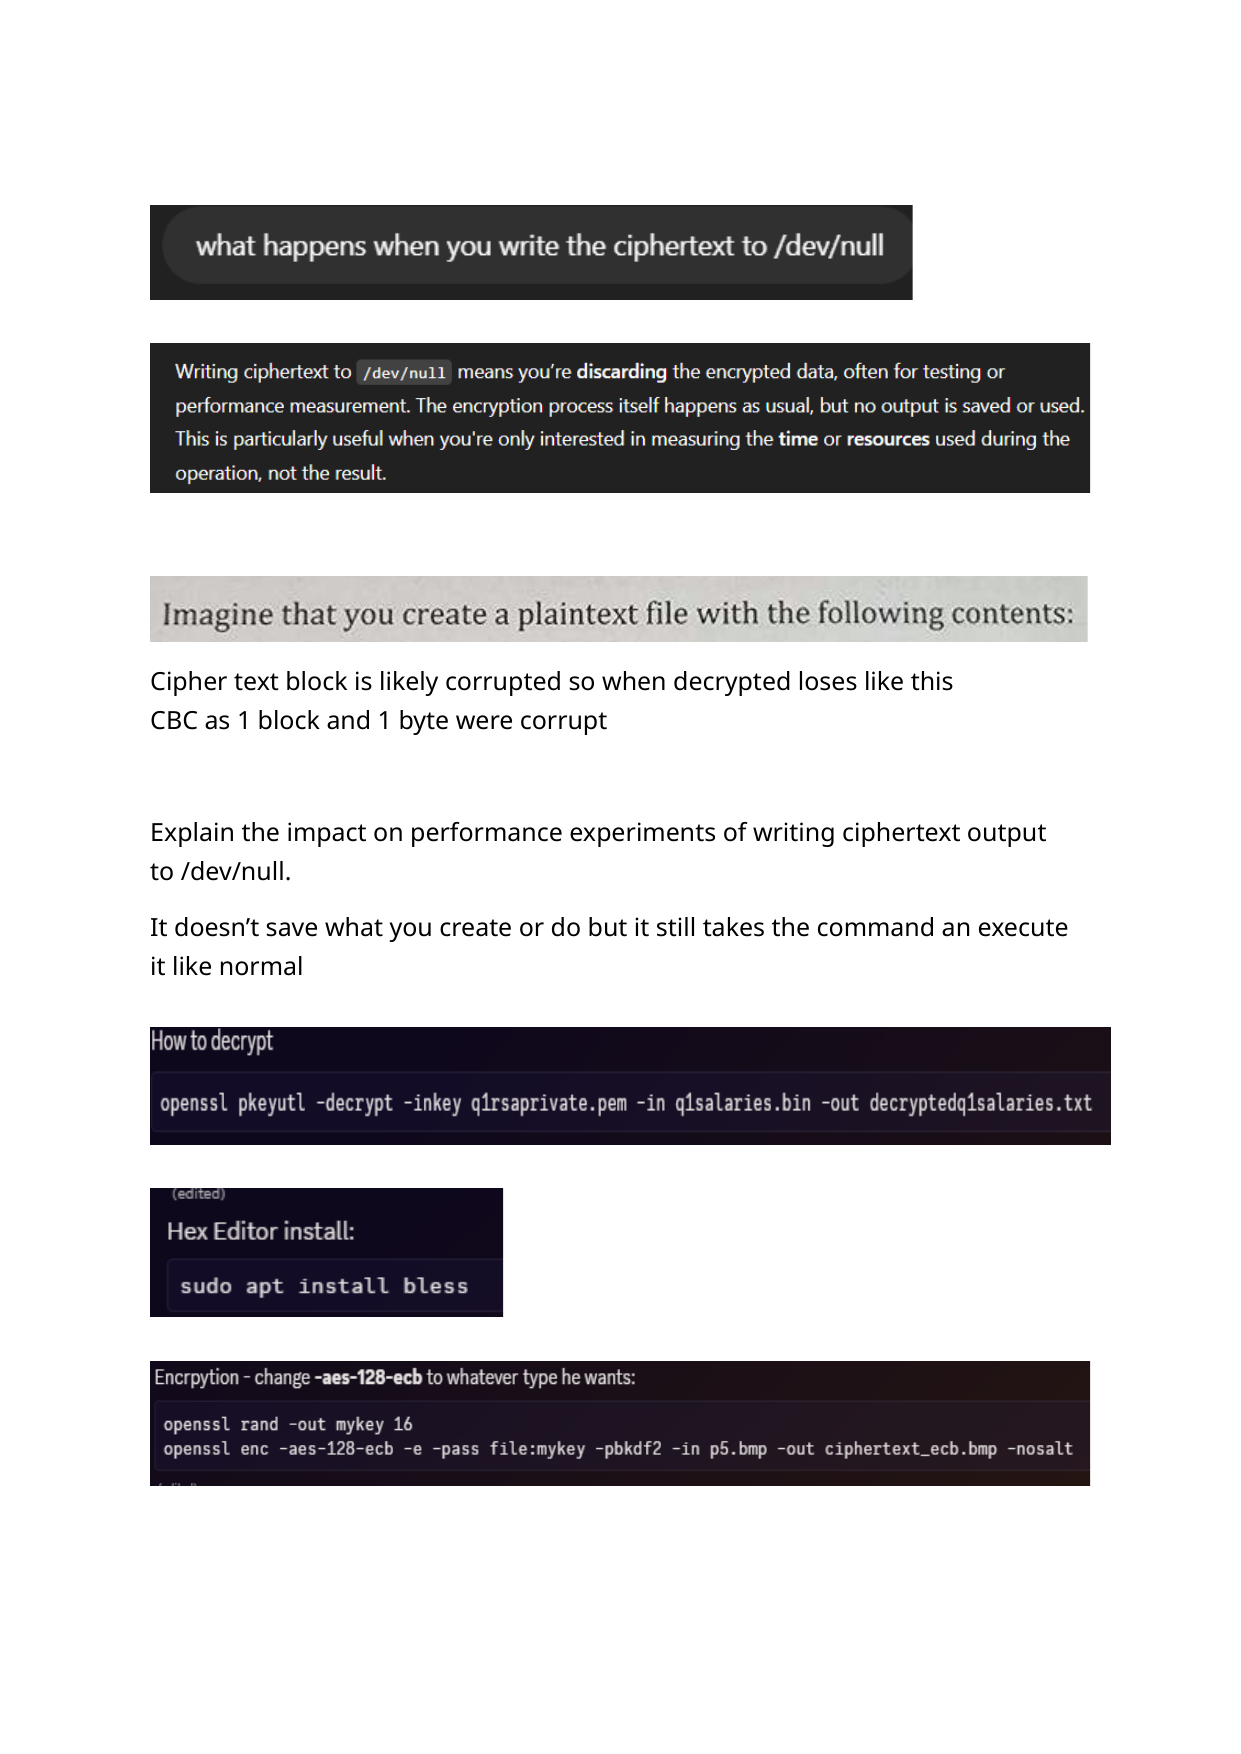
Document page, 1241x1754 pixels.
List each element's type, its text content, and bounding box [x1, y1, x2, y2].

text It doesn’t save what you create or do but it still takes the command an execute it like normal [150, 910, 1090, 1027]
text Explain the impact on performance experiments of writing ciphertext output to /dev/null. [150, 815, 1090, 888]
text It doesn’t save what you create or do but it still takes the command an execute it like normal [150, 1145, 1090, 1361]
text It doesn’t save what you create or do but it still takes the command an execute it like normal [150, 1486, 1090, 1525]
text Cipher text block is likely corrupted so when decrypted loses like this CBC as 1 block and 1 byte were corrupt [150, 664, 1090, 737]
